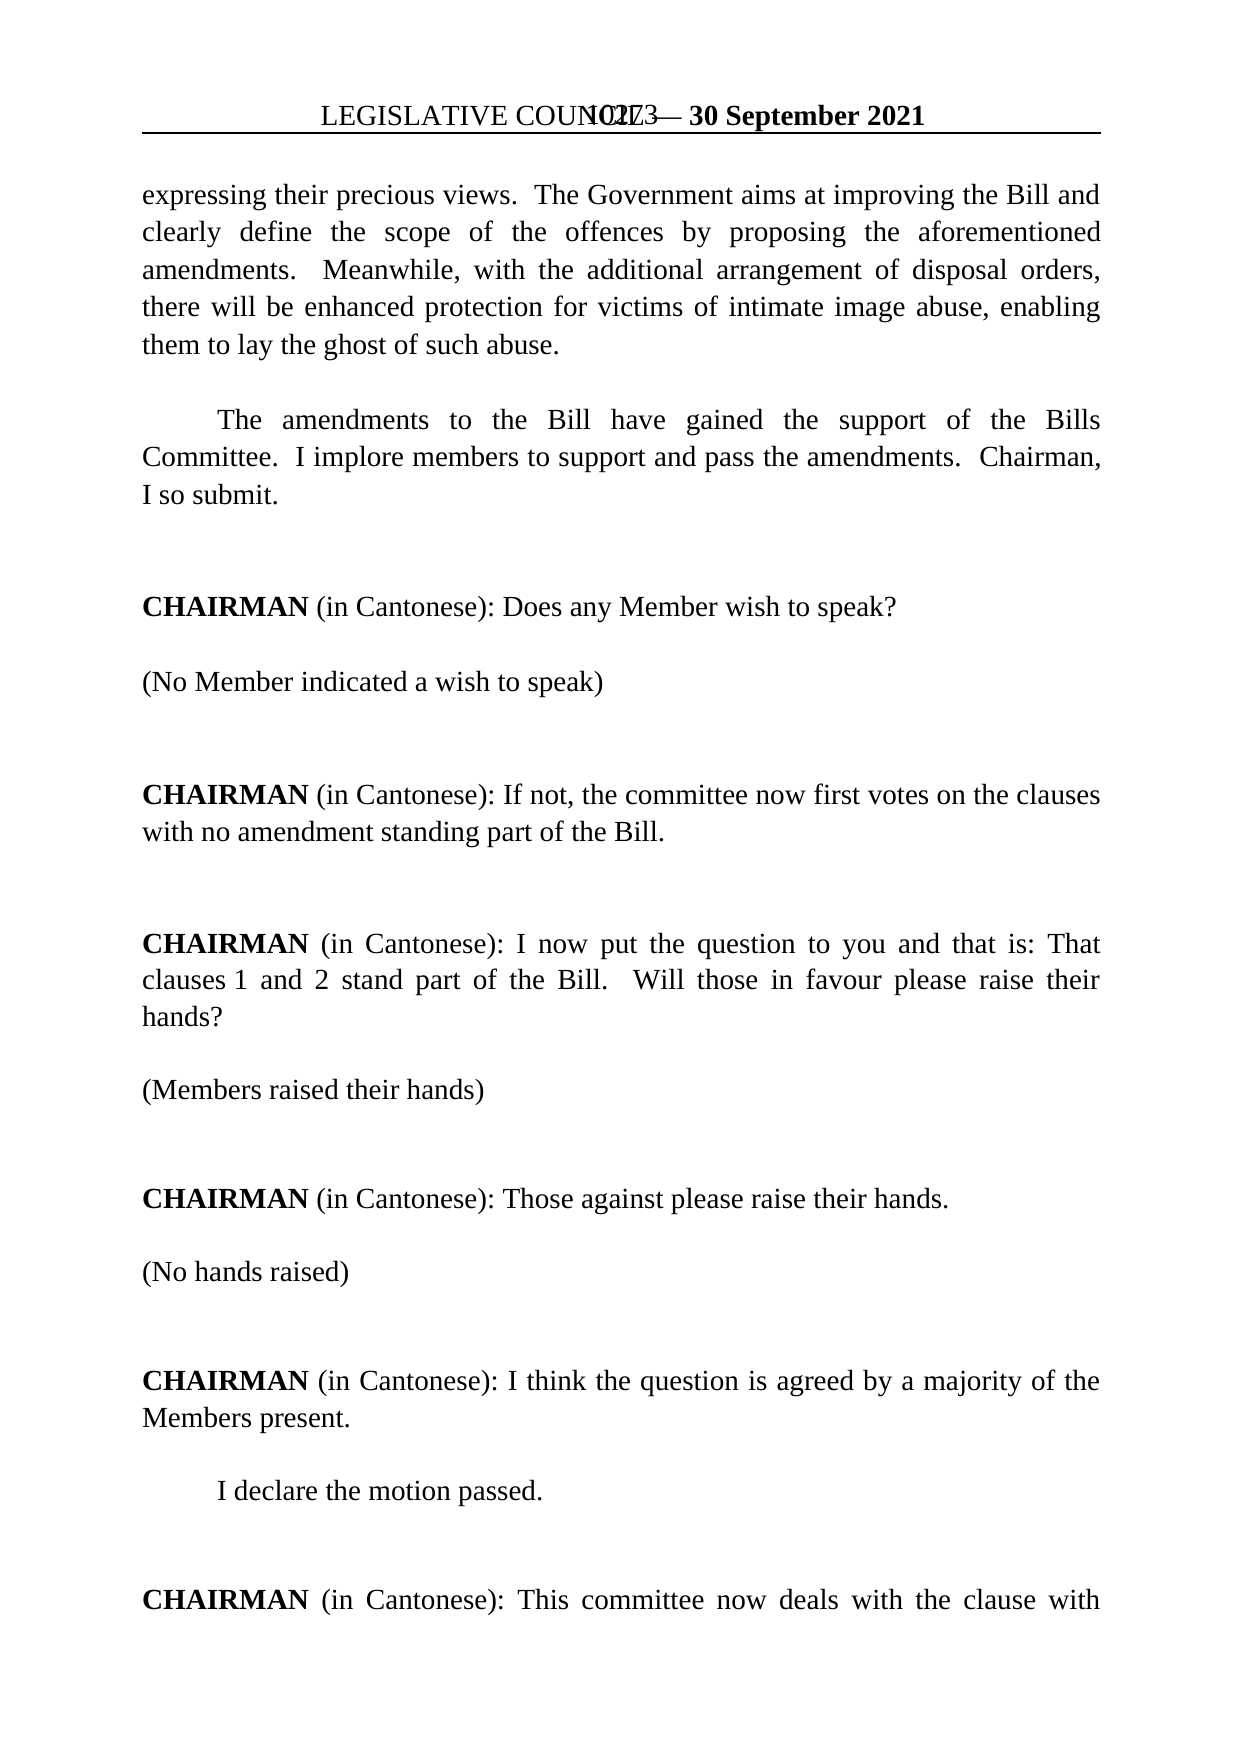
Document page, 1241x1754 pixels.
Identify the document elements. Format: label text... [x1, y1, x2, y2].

text CHAIRMAN (in Cantonese): Does any Member wish to speak? [142, 586, 1101, 623]
text (No Member indicated a wish to speak) [142, 661, 1101, 698]
text CHAIRMAN (in Cantonese): I think the question is agreed by a majority of the Members present. [142, 1361, 1101, 1433]
text CHAIRMAN (in Cantonese): I now put the question to you and that is: That clauses 1 and 2 stand part of the Bill. Will those in favour please raise their hands? [142, 923, 1101, 1032]
text expressing their precious views. The Government aims at improving the Bill and clearly define the scope of the offences by proposing the aforementioned amendments. Meanwhile, with the additional arrangement of disposal orders, there will be enhanced protection for victims of intimate image abuse, enabling them to lay the ghost of such abuse. [142, 173, 1101, 361]
text CHAIRMAN (in Cantonese): This committee now deals with the clause with [142, 1579, 1101, 1616]
text (No hands raised) [142, 1251, 1101, 1288]
text I declare the motion passed. [142, 1470, 1101, 1506]
text CHAIRMAN (in Cantonese): If not, the committee now first votes on the clauses with no amendment standing part of the Bill. [142, 773, 1101, 848]
text The amendments to the Bill have gained the support of the Bills Committee. I implore members to support and pass the amendments. Chairman, I so submit. [142, 398, 1101, 511]
text (Members raised their hands) [142, 1069, 1101, 1105]
text CHAIRMAN (in Cantonese): Those against please raise their hands. [142, 1178, 1101, 1215]
